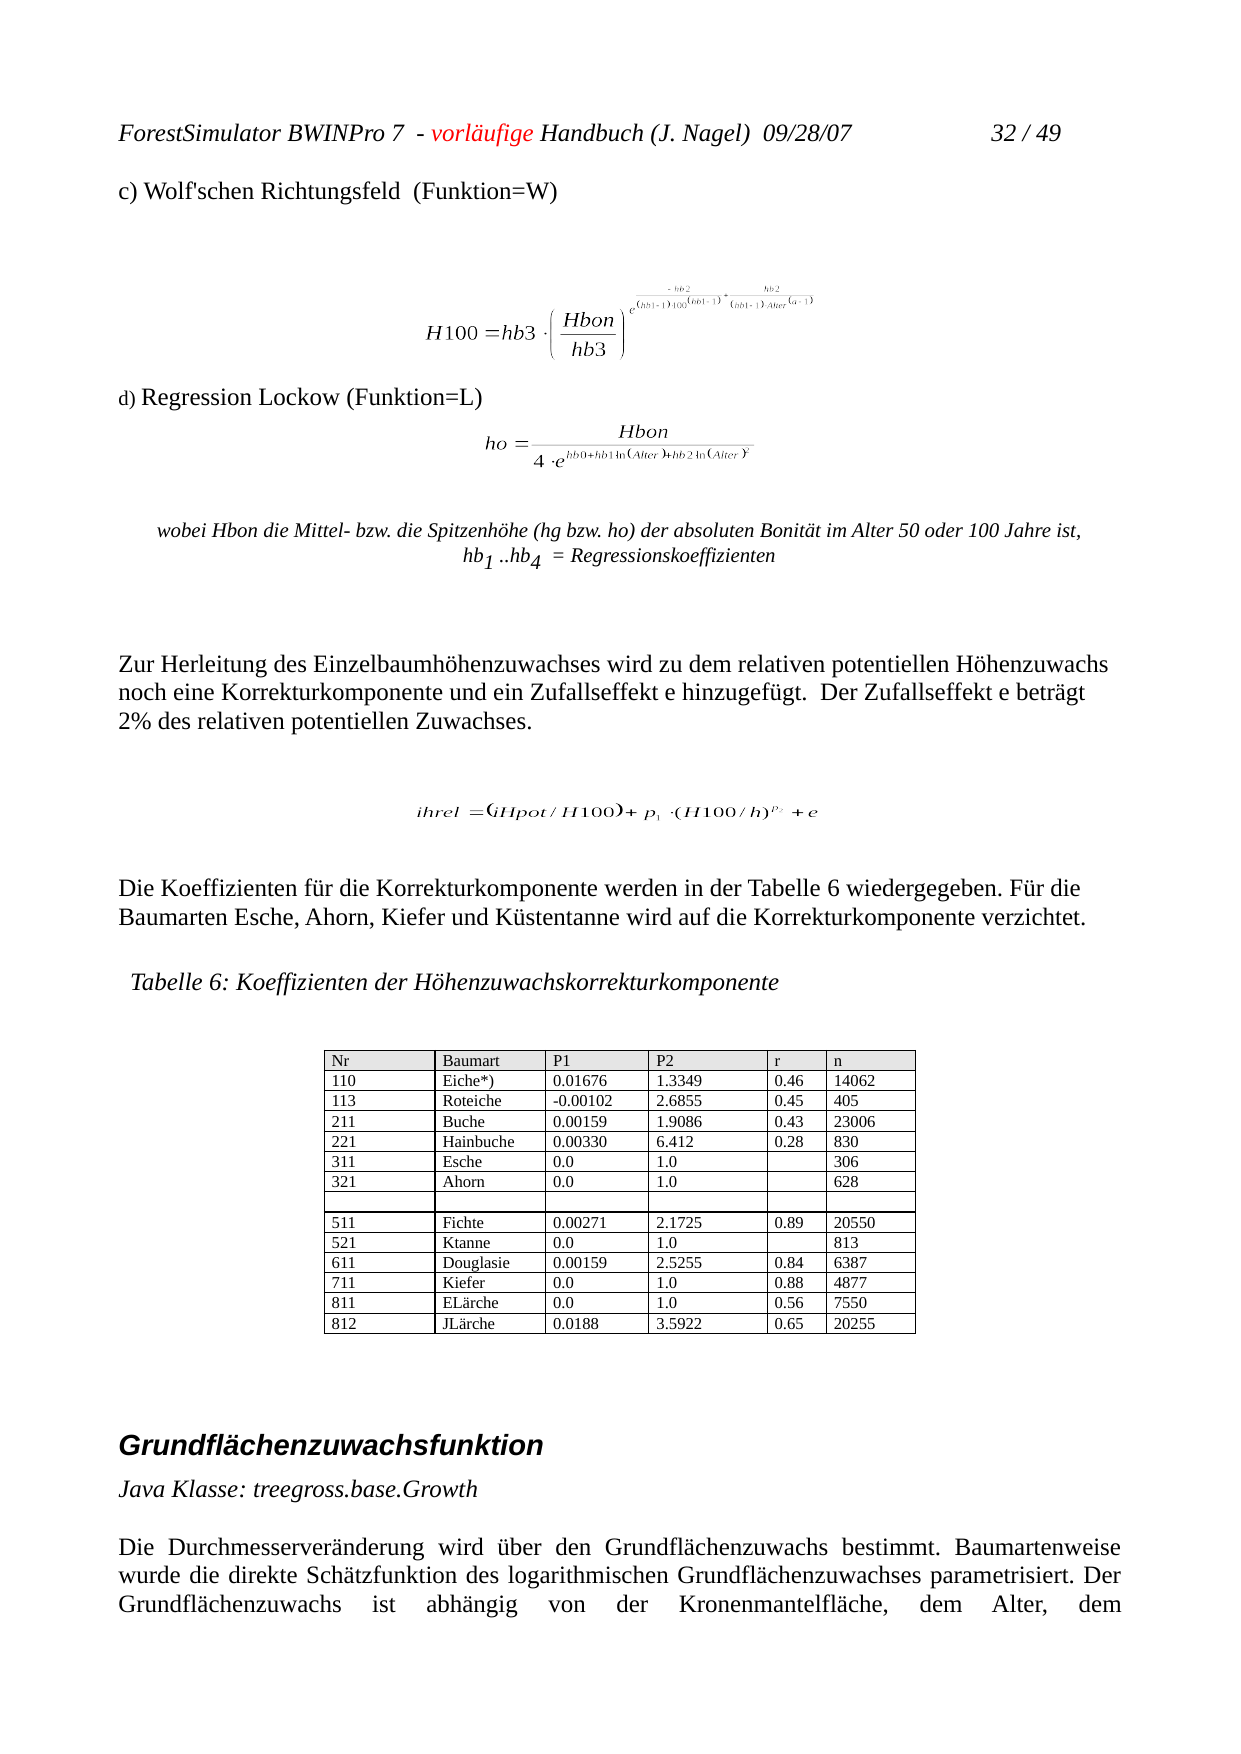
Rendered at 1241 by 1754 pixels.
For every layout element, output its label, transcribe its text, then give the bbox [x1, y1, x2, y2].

table_cell [827, 1192, 915, 1211]
text wobei Hbon die Mittel- bzw. die Spitzenhöhe (hg bzw. ho) der absoluten Bonität im Alter 50 oder 100 Jahre ist, hb1 ..hb4 = Regressionskoeffizienten [118, 518, 1122, 574]
table_cell 0.88 [768, 1273, 826, 1292]
table_cell 1.9086 [649, 1111, 767, 1131]
table_cell 2.6855 [649, 1091, 767, 1110]
table_cell Douglasie [436, 1253, 545, 1272]
table_cell 813 [827, 1233, 915, 1252]
table_cell 511 [325, 1213, 434, 1232]
table_cell 23006 [827, 1111, 915, 1131]
text Die Koeffizienten für die Korrekturkomponente werden in der Tabelle 6 wiedergegeben. Für die Baumarten Esche, Ahorn, Kiefer und Küstentanne wird auf die Korrekturkomponente verzichtet. [118, 873, 1122, 930]
table_cell 311 [325, 1152, 434, 1171]
table_cell 0.00271 [546, 1213, 648, 1232]
table_cell 6.412 [649, 1132, 767, 1151]
table_cell 0.89 [768, 1213, 826, 1232]
table_cell [649, 1192, 767, 1211]
table_cell Ahorn [436, 1172, 545, 1191]
table_cell 3.5922 [649, 1314, 767, 1333]
table_cell 0.56 [768, 1293, 826, 1312]
table_cell 14062 [827, 1071, 915, 1090]
table_cell 1.3349 [649, 1071, 767, 1090]
table_cell ELärche [436, 1293, 545, 1312]
table_cell 0.0 [546, 1273, 648, 1292]
table_cell 0.46 [768, 1071, 826, 1090]
table_cell [768, 1192, 826, 1211]
table_cell 20255 [827, 1314, 915, 1333]
table_cell 2.1725 [649, 1213, 767, 1232]
table_cell [325, 1192, 434, 1211]
table_cell 1.0 [649, 1233, 767, 1252]
table_cell [546, 1192, 648, 1211]
table_cell Roteiche [436, 1091, 545, 1110]
text Java Klasse: treegross.base.Growth [118, 1474, 1122, 1503]
table_header Nr [325, 1051, 434, 1070]
table_cell 628 [827, 1172, 915, 1191]
table_cell Ktanne [436, 1233, 545, 1252]
table_cell 0.65 [768, 1314, 826, 1333]
table_cell [768, 1233, 826, 1252]
text Tabelle 6: Koeffizienten der Höhenzuwachskorrekturkomponente [130, 967, 1110, 996]
table_cell 0.0 [546, 1293, 648, 1312]
table_cell 321 [325, 1172, 434, 1191]
table_cell 0.84 [768, 1253, 826, 1272]
table_cell 812 [325, 1314, 434, 1333]
table_header Baumart [436, 1051, 545, 1070]
table_cell 2.5255 [649, 1253, 767, 1272]
subtitle Grundflächenzuwachsfunktion [118, 1428, 1122, 1462]
table_cell 211 [325, 1111, 434, 1131]
table_cell 0.00159 [546, 1253, 648, 1272]
table_header P1 [546, 1051, 648, 1070]
table_cell 611 [325, 1253, 434, 1272]
text d) Regression Lockow (Funktion=L) [118, 373, 1122, 411]
table_cell JLärche [436, 1314, 545, 1333]
table_cell 7550 [827, 1293, 915, 1312]
table_cell 20550 [827, 1213, 915, 1232]
table_cell [436, 1192, 545, 1211]
table_cell Fichte [436, 1213, 545, 1232]
table_cell 1.0 [649, 1273, 767, 1292]
table_cell 521 [325, 1233, 434, 1252]
table_cell 0.01676 [546, 1071, 648, 1090]
table_cell 0.0 [546, 1172, 648, 1191]
table_cell 110 [325, 1071, 434, 1090]
table_cell 0.45 [768, 1091, 826, 1110]
table_cell 0.43 [768, 1111, 826, 1131]
table_cell 1.0 [649, 1172, 767, 1191]
table_cell 711 [325, 1273, 434, 1292]
table_cell 0.0188 [546, 1314, 648, 1333]
table_cell Eiche*) [436, 1071, 545, 1090]
table_cell 306 [827, 1152, 915, 1171]
table_cell [768, 1172, 826, 1191]
table_cell 221 [325, 1132, 434, 1151]
table_header P2 [649, 1051, 767, 1070]
table_cell 0.0 [546, 1152, 648, 1171]
table_cell 1.0 [649, 1293, 767, 1312]
table_cell Buche [436, 1111, 545, 1131]
table_cell 811 [325, 1293, 434, 1312]
table_cell Esche [436, 1152, 545, 1171]
table_cell [768, 1152, 826, 1171]
table_header n [827, 1051, 915, 1070]
table_header r [768, 1051, 826, 1070]
table_cell 0.28 [768, 1132, 826, 1151]
table_cell Hainbuche [436, 1132, 545, 1151]
table_cell 0.0 [546, 1233, 648, 1252]
table_cell 1.0 [649, 1152, 767, 1171]
table_cell 830 [827, 1132, 915, 1151]
table_cell -0.00102 [546, 1091, 648, 1110]
table_cell 0.00159 [546, 1111, 648, 1131]
table_cell 4877 [827, 1273, 915, 1292]
table_cell Kiefer [436, 1273, 545, 1292]
table_cell 113 [325, 1091, 434, 1110]
text c) Wolf'schen Richtungsfeld (Funktion=W) [118, 176, 1122, 205]
table_cell 405 [827, 1091, 915, 1110]
text Zur Herleitung des Einzelbaumhöhenzuwachses wird zu dem relativen potentiellen Höhenzuwachs noch eine Korrekturkomponente und ein Zufallseffekt e hinzugefügt. Der Zufallseffekt e beträgt 2% des relativen potentiellen Zuwachses. [118, 649, 1122, 735]
table_cell 0.00330 [546, 1132, 648, 1151]
text Die Durchmesserveränderung wird über den Grundflächenzuwachs bestimmt. Baumartenweise wurde die direkte Schätzfunktion des logarithmischen Grundflächenzuwachses parametrisiert. Der Grundflächenzuwachs ist abhängig von der Kronenmantelfläche, dem Alter, dem [118, 1532, 1122, 1618]
table_cell 6387 [827, 1253, 915, 1272]
